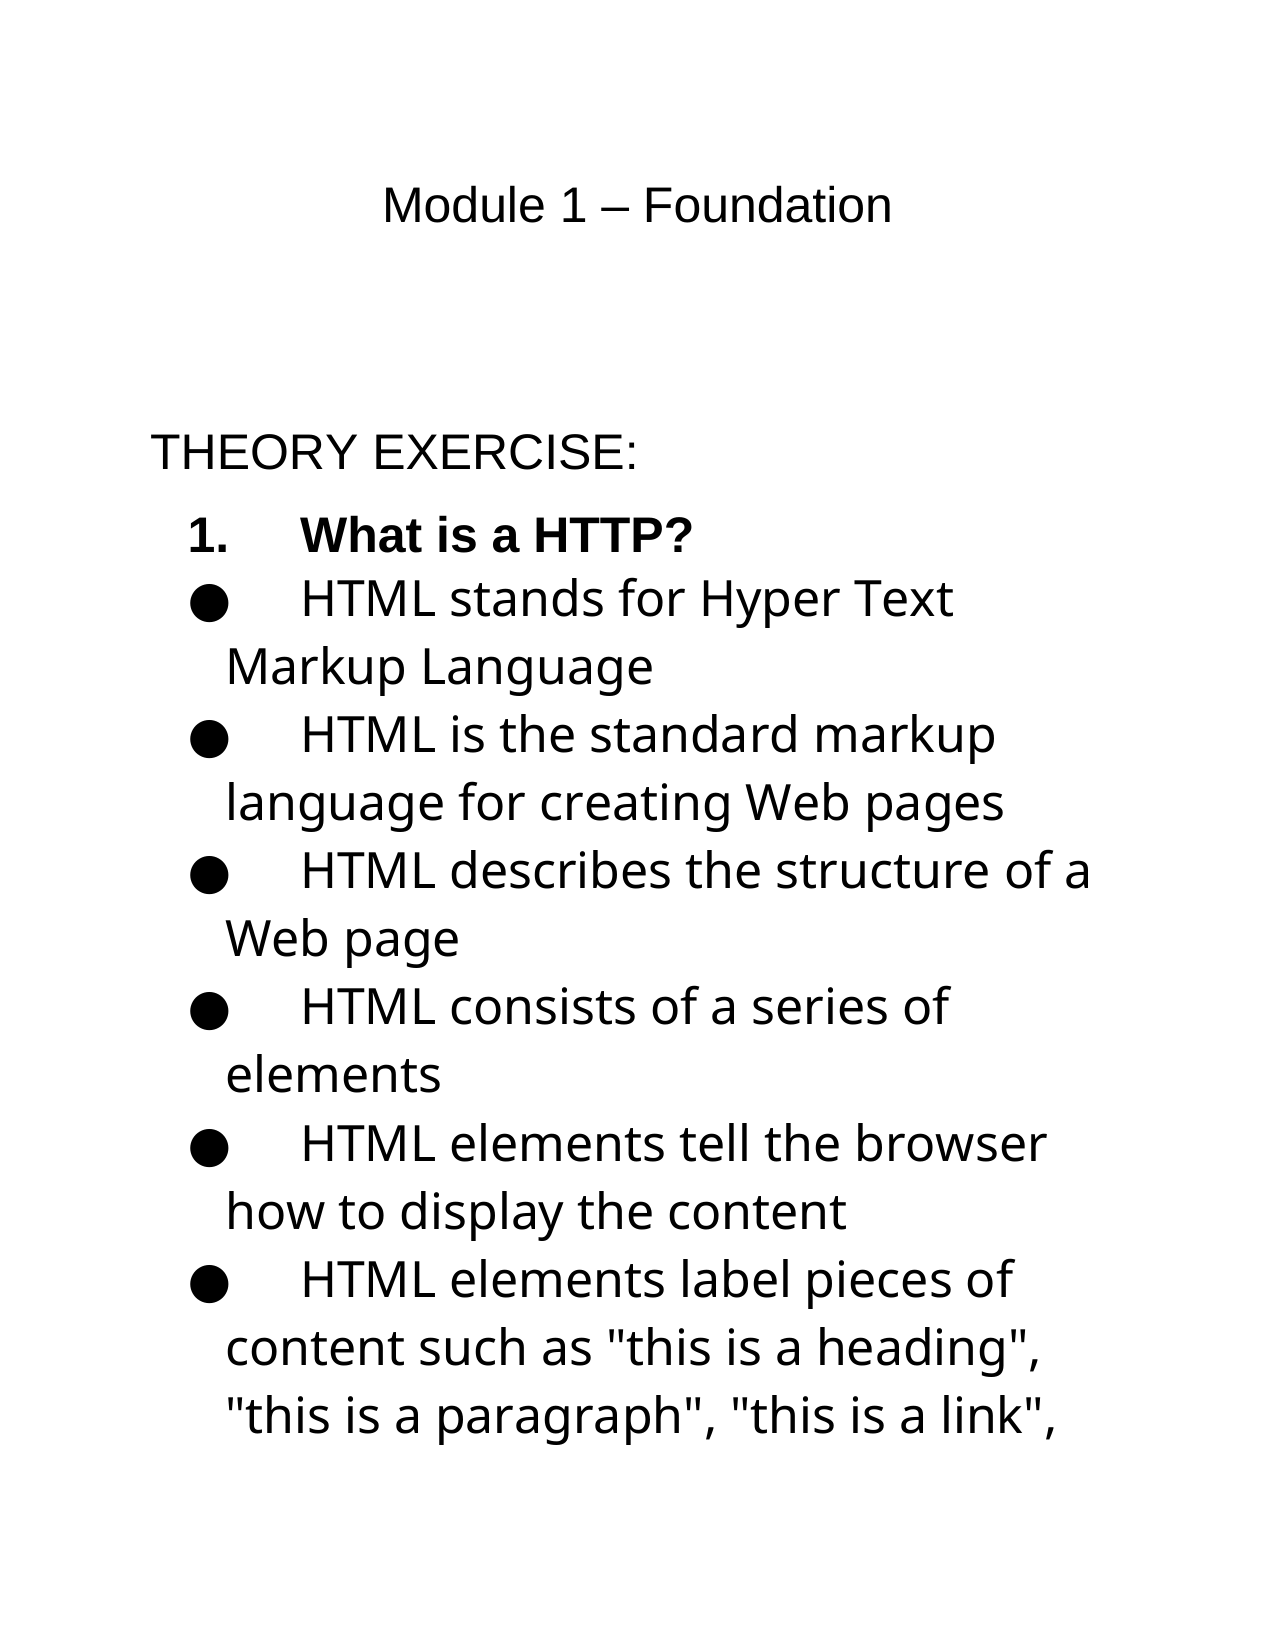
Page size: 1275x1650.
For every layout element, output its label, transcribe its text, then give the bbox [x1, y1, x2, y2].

list HTML describes the structure of a Web page [187, 835, 1125, 971]
list What is a HTTP? [187, 505, 1125, 562]
list HTML consists of a series of elements [187, 971, 1125, 1107]
list HTML elements label pieces of content such as "this is a heading", "this is a paragraph", "this is a link", [187, 1244, 1125, 1448]
text THEORY EXERCISE: [150, 422, 1125, 480]
list HTML elements tell the browser how to display the content [187, 1107, 1125, 1244]
text Module 1 – Foundation [150, 175, 1125, 232]
list HTML stands for Hyper Text Markup Language [187, 562, 1125, 699]
list HTML is the standard markup language for creating Web pages [187, 699, 1125, 835]
